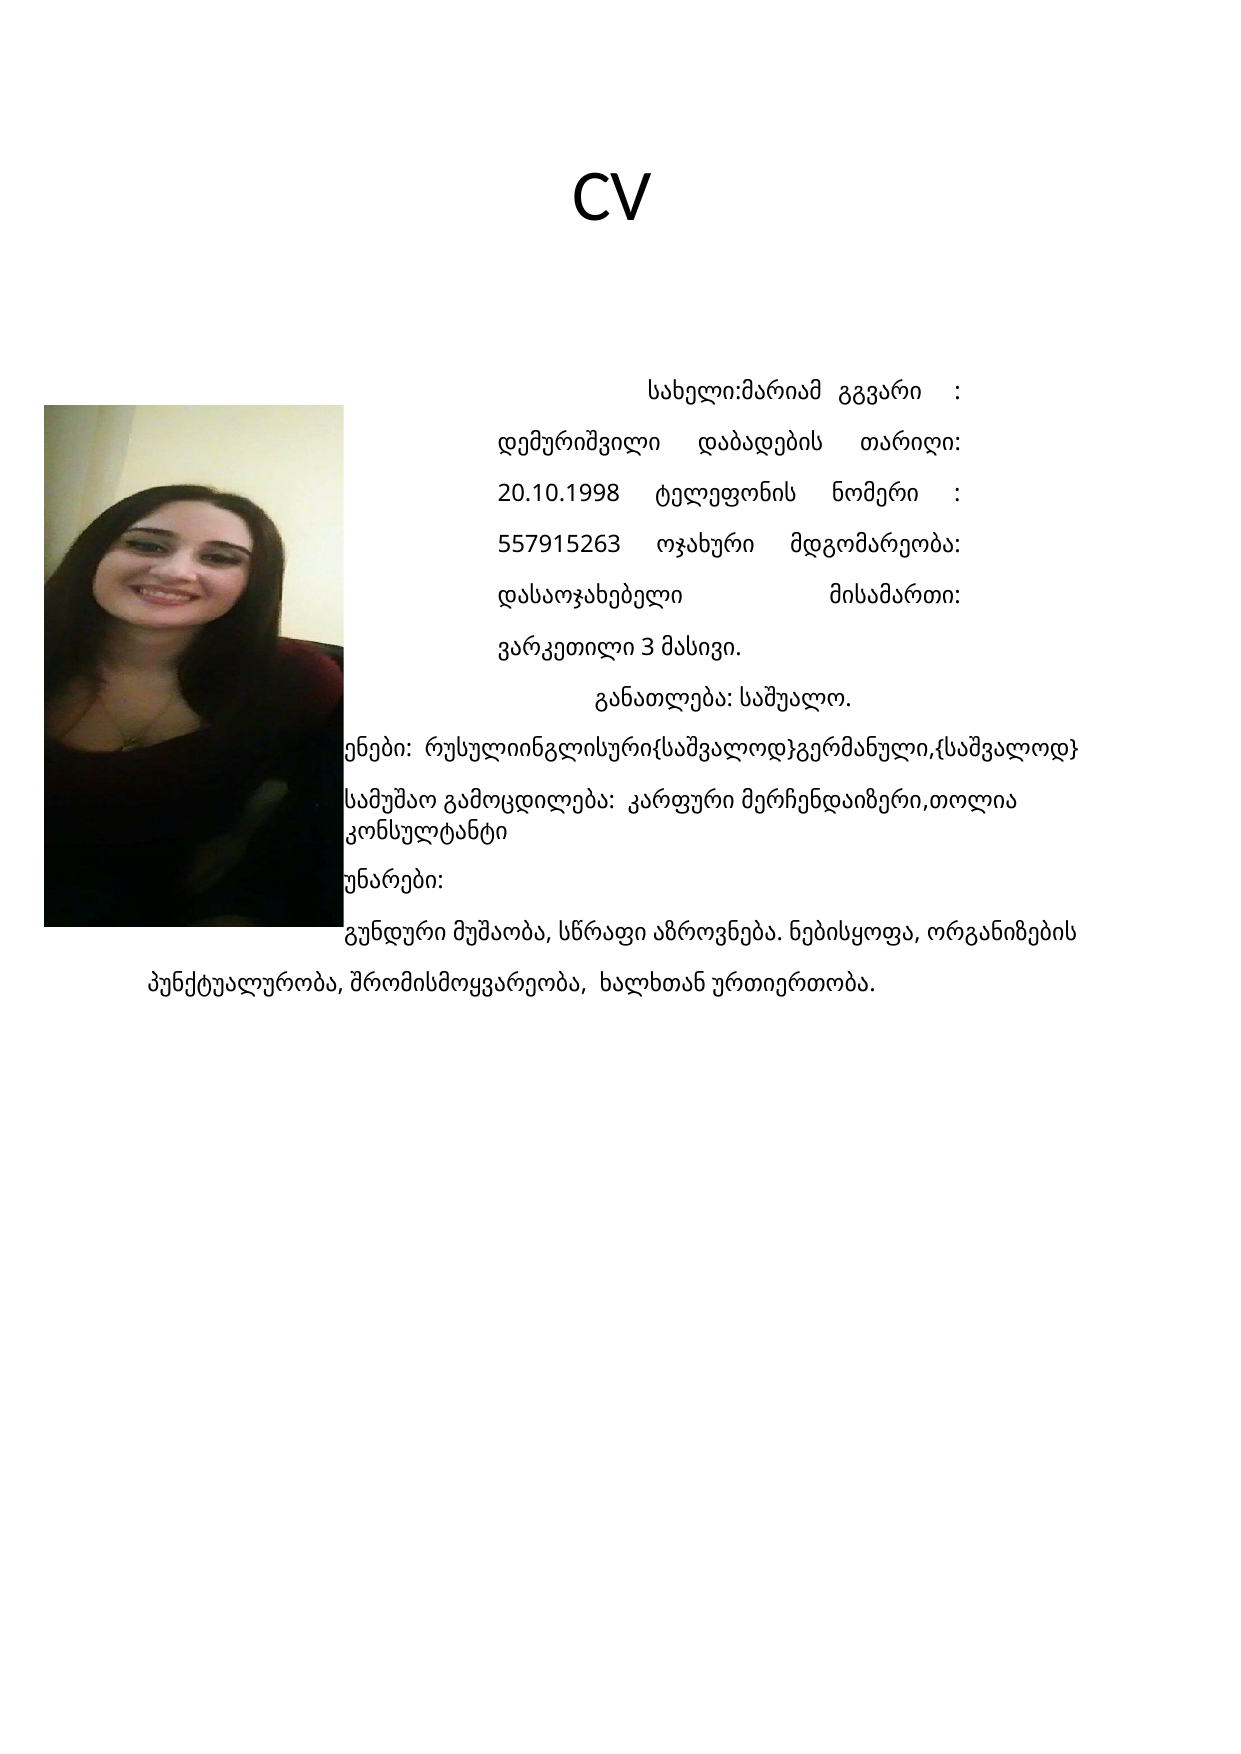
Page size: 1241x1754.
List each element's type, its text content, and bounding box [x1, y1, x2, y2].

text განათლება: საშუალო. [344, 681, 852, 713]
text სახელი:მარიამ გგვარი : დემურიშვილი დაბადების თარიღი: 20.10.1998 ტელეფონის ნომერი : 557915263 ოჯახური მდგომარეობა: დასაოჯახებელი მისამართი: ვარკეთილი 3 მასივი. [497, 374, 961, 662]
text უნარები: [344, 863, 1090, 896]
text სამუშაო გამოცდილება: კარფური მერჩენდაიზერი,თოლია კონსულტანტი [344, 782, 1090, 845]
text გუნდური მუშაობა, სწრაფი აზროვნება. ნებისყოფა, ორგანიზების პუნქტუალურობა, შრომისმოყვარეობა, ხალხთან ურთიერთობა. [146, 914, 1090, 998]
text CV [151, 150, 1090, 239]
text ენები: რუსულიინგლისური{საშვალოდ}გერმანული,{საშვალოდ} [344, 731, 1090, 764]
